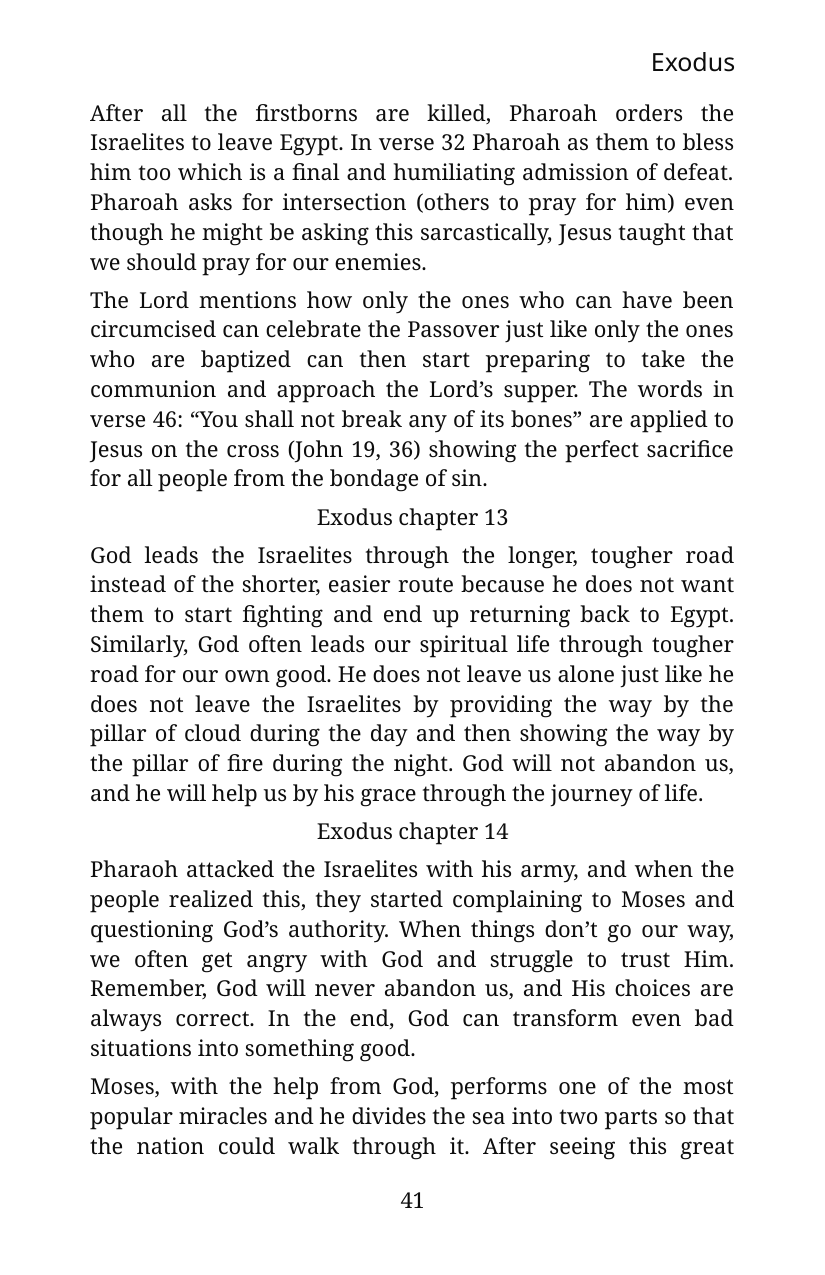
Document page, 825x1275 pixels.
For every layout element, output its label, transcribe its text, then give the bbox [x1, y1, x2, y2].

text God leads the Israelites through the longer, tougher road instead of the shorter, easier route because he does not want them to start fighting and end up returning back to Egypt. Similarly, God often leads our spiritual life through tougher road for our own good. He does not leave us alone just like he does not leave the Israelites by providing the way by the pillar of cloud during the day and then showing the way by the pillar of fire during the night. God will not abandon us, and he will help us by his grace through the journey of life. [90, 539, 735, 808]
text Pharaoh attacked the Israelites with his army, and when the people realized this, they started complaining to Moses and questioning God’s authority. When things don’t go our way, we often get angry with God and struggle to trust Him. Remember, God will never abandon us, and His choices are always correct. In the end, God can transform even bad situations into something good. [90, 854, 735, 1063]
text The Lord mentions how only the ones who can have been circumcised can celebrate the Passover just like only the ones who are baptized can then start preparing to take the communion and approach the Lord’s supper. The words in verse 46: “You shall not break any of its bones” are applied to Jesus on the cross (John 19, 36) showing the perfect sacrifice for all people from the bondage of sin. [90, 284, 735, 493]
text Moses, with the help from God, performs one of the most popular miracles and he divides the sea into two parts so that the nation could walk through it. After seeing this great [90, 1071, 735, 1160]
text Exodus chapter 13 [90, 501, 735, 531]
text After all the firstborns are killed, Pharoah orders the Israelites to leave Egypt. In verse 32 Pharoah as them to bless him too which is a final and humiliating admission of defeat. Pharoah asks for intersection (others to pray for him) even though he might be asking this sarcastically, Jesus taught that we should pray for our enemies. [90, 97, 735, 276]
text Exodus chapter 14 [90, 816, 735, 846]
